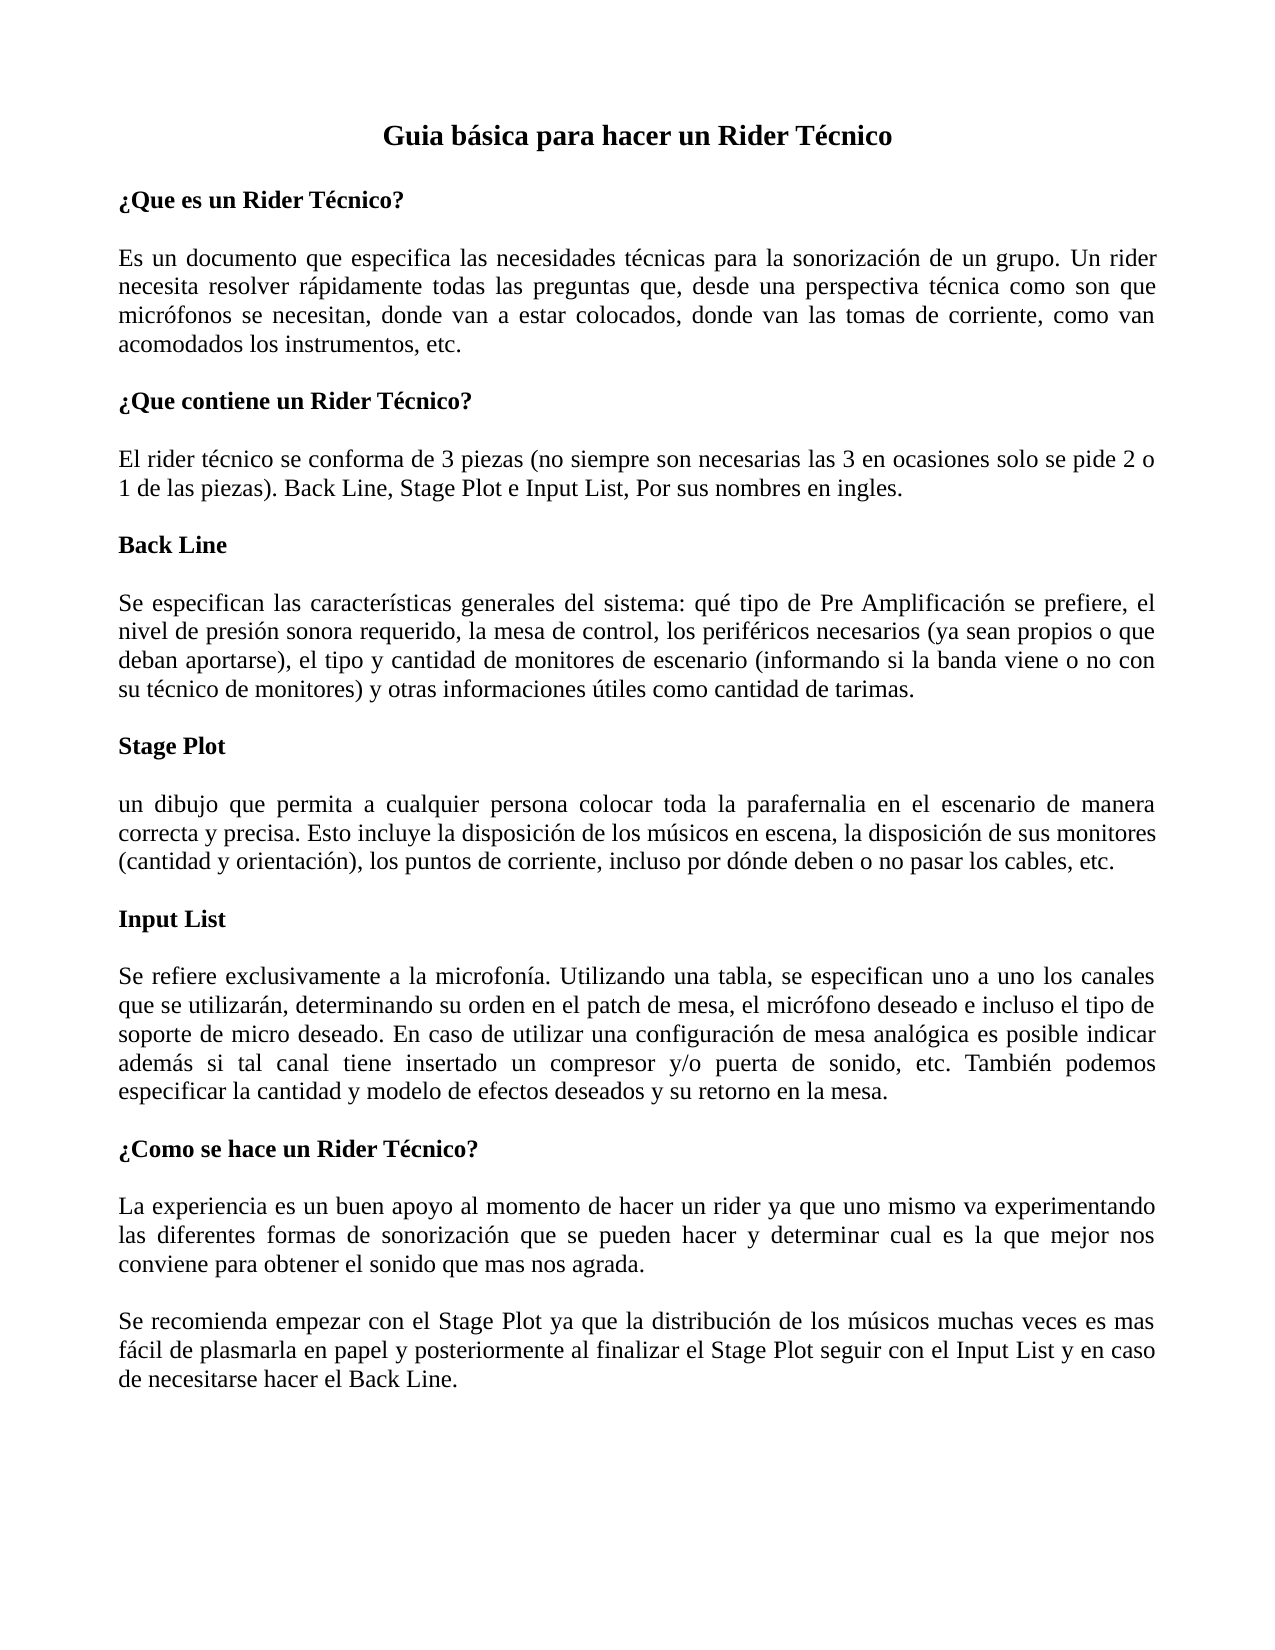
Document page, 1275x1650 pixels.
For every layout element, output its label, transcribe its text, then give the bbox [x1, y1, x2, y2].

text Es un documento que especifica las necesidades técnicas para la sonorización de un grupo. Un rider necesita resolver rápidamente todas las preguntas que, desde una perspectiva técnica como son que micrófonos se necesitan, donde van a estar colocados, donde van las tomas de corriente, como van acomodados los instrumentos, etc. [118, 243, 1157, 358]
text El rider técnico se conforma de 3 piezas (no siempre son necesarias las 3 en ocasiones solo se pide 2 o 1 de las piezas). Back Line, Stage Plot e Input List, Por sus nombres en ingles. [118, 444, 1157, 501]
text Stage Plot [118, 731, 1157, 760]
text ¿Como se hace un Rider Técnico? [118, 1134, 1157, 1163]
text Input List [118, 904, 1157, 933]
text Se refiere exclusivamente a la microfonía. Utilizando una tabla, se especifican uno a uno los canales que se utilizarán, determinando su orden en el patch de mesa, el micrófono deseado e incluso el tipo de soporte de micro deseado. En caso de utilizar una configuración de mesa analógica es posible indicar además si tal canal tiene insertado un compresor y/o puerta de sonido, etc. También podemos especificar la cantidad y modelo de efectos deseados y su retorno en la mesa. [118, 961, 1157, 1105]
text un dibujo que permita a cualquier persona colocar toda la parafernalia en el escenario de manera correcta y precisa. Esto incluye la disposición de los músicos en escena, la disposición de sus monitores (cantidad y orientación), los puntos de corriente, incluso por dónde deben o no pasar los cables, etc. [118, 789, 1157, 875]
text Se especifican las características generales del sistema: qué tipo de Pre Amplificación se prefiere, el nivel de presión sonora requerido, la mesa de control, los periféricos necesarios (ya sean propios o que deban aportarse), el tipo y cantidad de monitores de escenario (informando si la banda viene o no con su técnico de monitores) y otras informaciones útiles como cantidad de tarimas. [118, 588, 1157, 703]
text Back Line [118, 530, 1157, 559]
text Se recomienda empezar con el Stage Plot ya que la distribución de los músicos muchas veces es mas fácil de plasmarla en papel y posteriormente al finalizar el Stage Plot seguir con el Input List y en caso de necesitarse hacer el Back Line. [118, 1306, 1157, 1393]
text La experiencia es un buen apoyo al momento de hacer un rider ya que uno mismo va experimentando las diferentes formas de sonorización que se pueden hacer y determinar cual es la que mejor nos conviene para obtener el sonido que mas nos agrada. [118, 1191, 1157, 1278]
text Guia básica para hacer un Rider Técnico [118, 118, 1157, 152]
text ¿Que es un Rider Técnico? [118, 185, 1157, 214]
text ¿Que contiene un Rider Técnico? [118, 386, 1157, 415]
